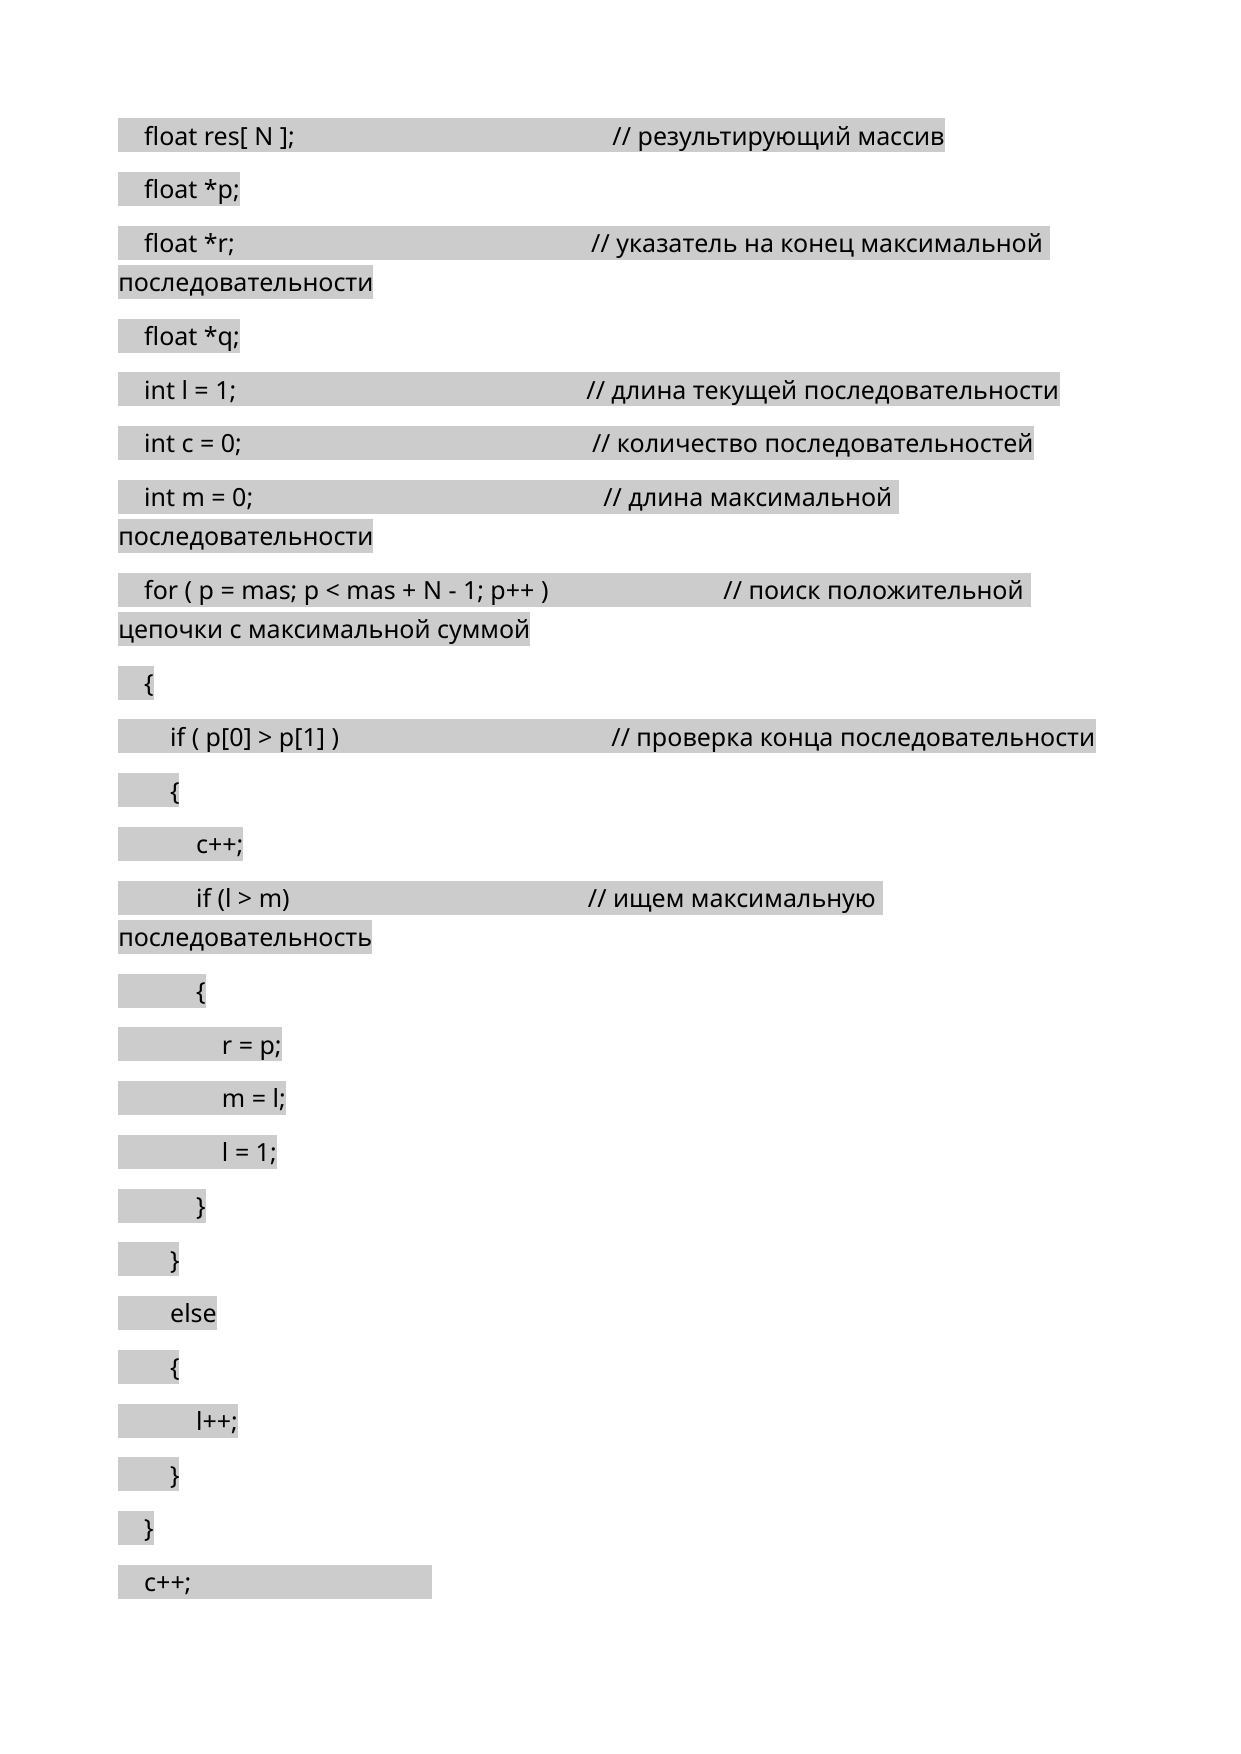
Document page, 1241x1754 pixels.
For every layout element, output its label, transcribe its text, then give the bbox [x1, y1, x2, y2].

text { [118, 773, 1122, 807]
text { [118, 1350, 1122, 1384]
text } [118, 1188, 1122, 1223]
text else [118, 1296, 1122, 1330]
text } [118, 1242, 1122, 1276]
text c++; [118, 1565, 1122, 1599]
text c++; [118, 827, 1122, 861]
text float *q; [118, 318, 1122, 353]
text float *p; [118, 172, 1122, 206]
text for ( p = mas; p < mas + N - 1; p++ ) // поиск положительной цепочки с максимальной суммой [118, 573, 1122, 646]
text float *r; // указатель на конец максимальной последовательности [118, 226, 1122, 299]
text m = l; [118, 1081, 1122, 1115]
text } [118, 1511, 1122, 1545]
text if (l > m) // ищем максимальную последовательность [118, 881, 1122, 954]
text r = p; [118, 1027, 1122, 1061]
text { [118, 666, 1122, 700]
text float res[ N ]; // результирующий массив [118, 118, 1122, 152]
text l++; [118, 1403, 1122, 1438]
text { [118, 973, 1122, 1008]
text int l = 1; // длина текущей последовательности [118, 372, 1122, 406]
text } [118, 1457, 1122, 1491]
text if ( p[0] > p[1] ) // проверка конца последовательности [118, 719, 1122, 753]
text int c = 0; // количество последовательностей [118, 426, 1122, 460]
text l = 1; [118, 1135, 1122, 1169]
text int m = 0; // длина максимальной последовательности [118, 480, 1122, 553]
